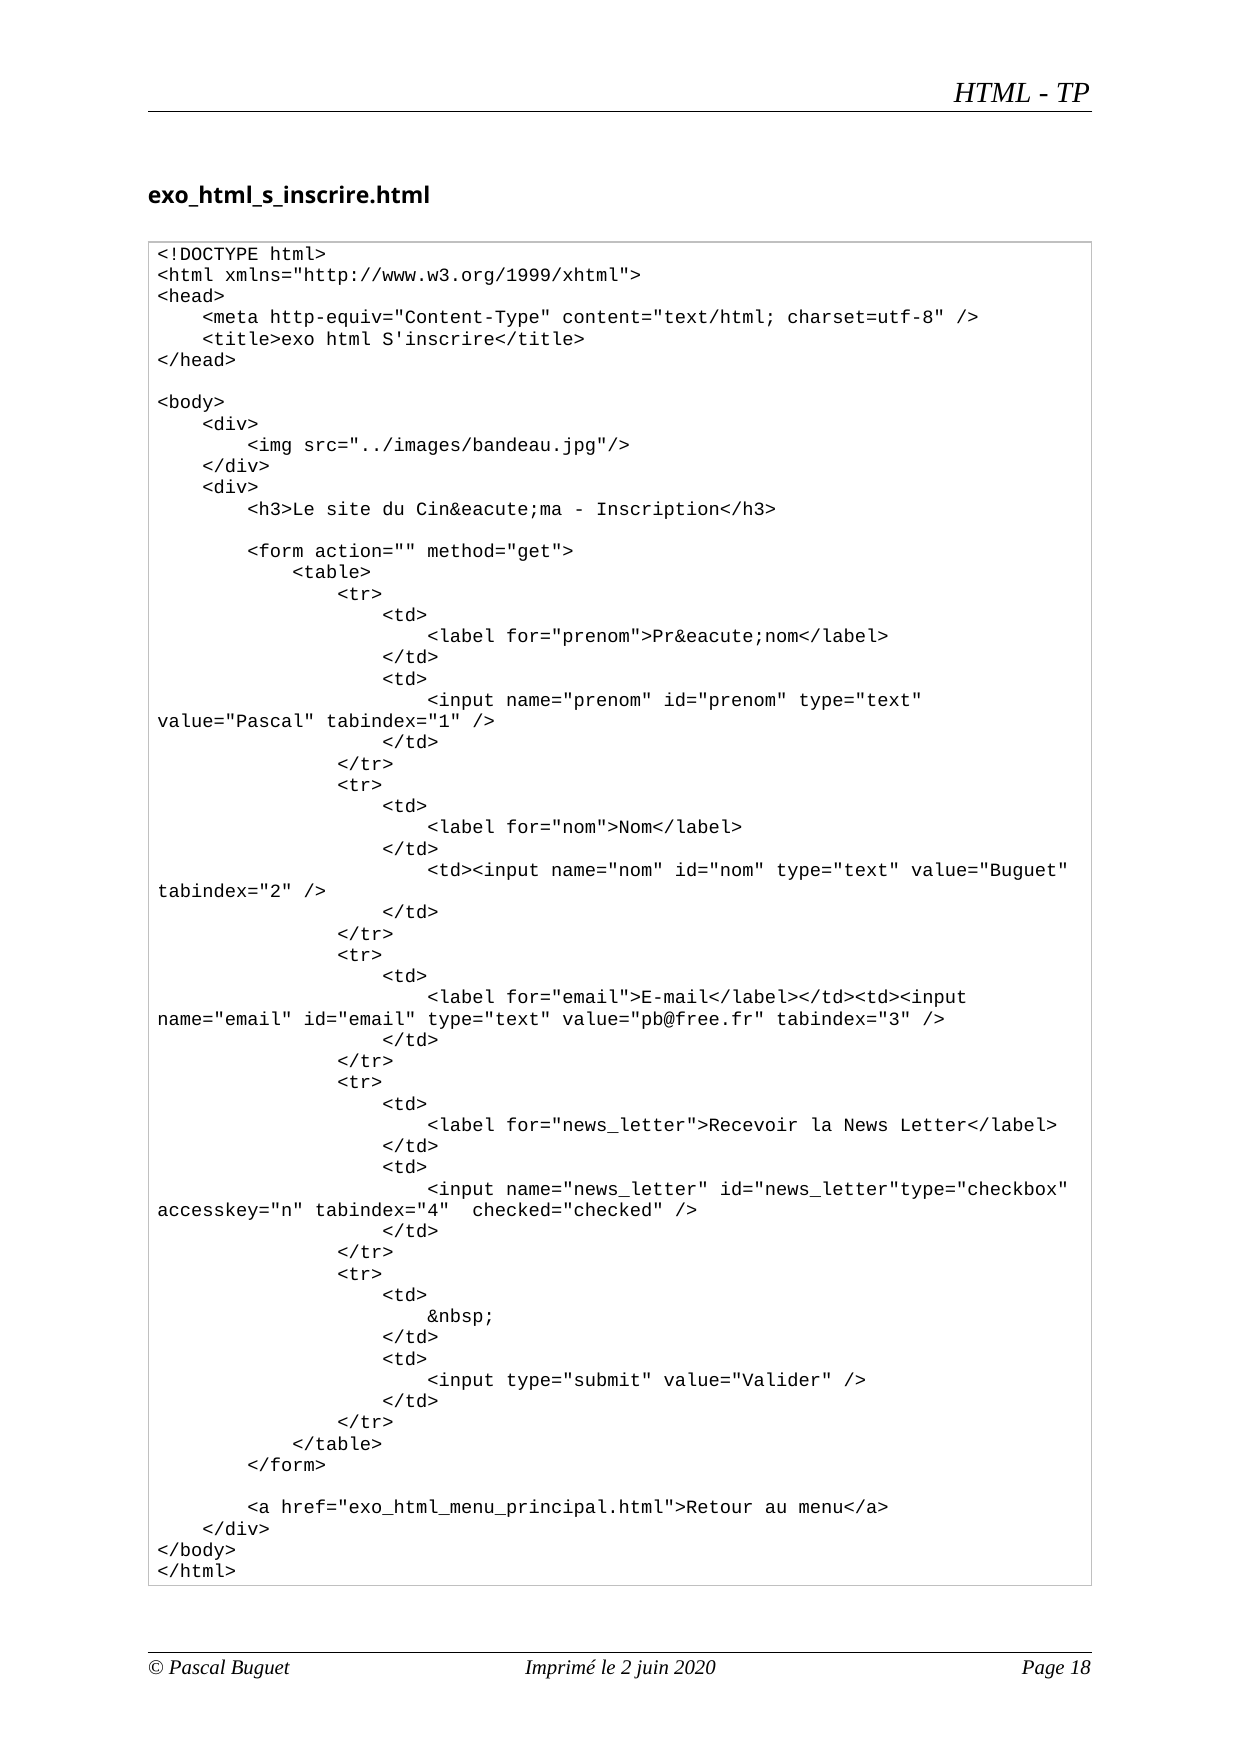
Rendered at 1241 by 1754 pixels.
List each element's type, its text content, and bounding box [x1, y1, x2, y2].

text <head> [149, 284, 1091, 305]
text </td> [149, 1219, 1091, 1240]
text <td> [149, 603, 1091, 624]
text <div> [149, 475, 1091, 496]
text </tr> [149, 1410, 1091, 1431]
text </div> [149, 1516, 1091, 1538]
text <td> [149, 1155, 1091, 1176]
text <a href="exo_html_menu_principal.html">Retour au menu</a> [149, 1495, 1091, 1516]
text <title>exo html S'inscrire</title> [149, 326, 1091, 348]
text </td> [149, 1389, 1091, 1410]
text <!DOCTYPE html> [149, 243, 1091, 263]
text <tr> [149, 943, 1091, 964]
text </tr> [149, 1240, 1091, 1261]
text <tr> [149, 1070, 1091, 1091]
text </td> [149, 836, 1091, 858]
text <form action="" method="get"> [149, 539, 1091, 560]
text <td> [149, 1091, 1091, 1113]
text <td> [149, 964, 1091, 985]
text <label for="news_letter">Recevoir la News Letter</label> [149, 1113, 1091, 1134]
text </div> [149, 454, 1091, 475]
text </td> [149, 1325, 1091, 1346]
text <input name="prenom" id="prenom" type="text" value="Pascal" tabindex="1" /> [149, 688, 1091, 730]
text </td> [149, 900, 1091, 921]
text <tr> [149, 773, 1091, 794]
text <tr> [149, 1261, 1091, 1283]
text <div> [149, 411, 1091, 433]
text </body> [149, 1538, 1091, 1559]
text <img src="../images/bandeau.jpg"/> [149, 433, 1091, 454]
text </td> [149, 1134, 1091, 1155]
text </head> [149, 348, 1091, 372]
text </td> [149, 730, 1091, 751]
text <table> [149, 560, 1091, 581]
text <html xmlns="http://www.w3.org/1999/xhtml"> [149, 263, 1091, 284]
text <body> [149, 390, 1091, 411]
text </tr> [149, 921, 1091, 943]
text </td> [149, 645, 1091, 666]
text </tr> [149, 751, 1091, 773]
text </table> [149, 1431, 1091, 1453]
text <input name="news_letter" id="news_letter"type="checkbox" accesskey="n" tabindex="4" checked="checked" /> [149, 1176, 1091, 1219]
text </html> [149, 1559, 1091, 1585]
text <label for="prenom">Pr&eacute;nom</label> [149, 624, 1091, 645]
text <input type="submit" value="Valider" /> [149, 1368, 1091, 1389]
text <h3>Le site du Cin&eacute;ma - Inscription</h3> [149, 496, 1091, 521]
text <label for="email">E-mail</label></td><td><input name="email" id="email" type="text" value="pb@free.fr" tabindex="3" /> [149, 985, 1091, 1028]
text <tr> [149, 581, 1091, 603]
text </tr> [149, 1049, 1091, 1070]
text <label for="nom">Nom</label> [149, 815, 1091, 836]
text <td> [149, 1283, 1091, 1304]
text exo_html_s_inscrire.html [148, 179, 1092, 210]
text <meta http-equiv="Content-Type" content="text/html; charset=utf-8" /> [149, 305, 1091, 326]
text <td><input name="nom" id="nom" type="text" value="Buguet" tabindex="2" /> [149, 858, 1091, 900]
text <td> [149, 666, 1091, 688]
text <td> [149, 794, 1091, 815]
text <td> [149, 1346, 1091, 1368]
text </form> [149, 1453, 1091, 1477]
text </td> [149, 1028, 1091, 1049]
text &nbsp; [149, 1304, 1091, 1325]
